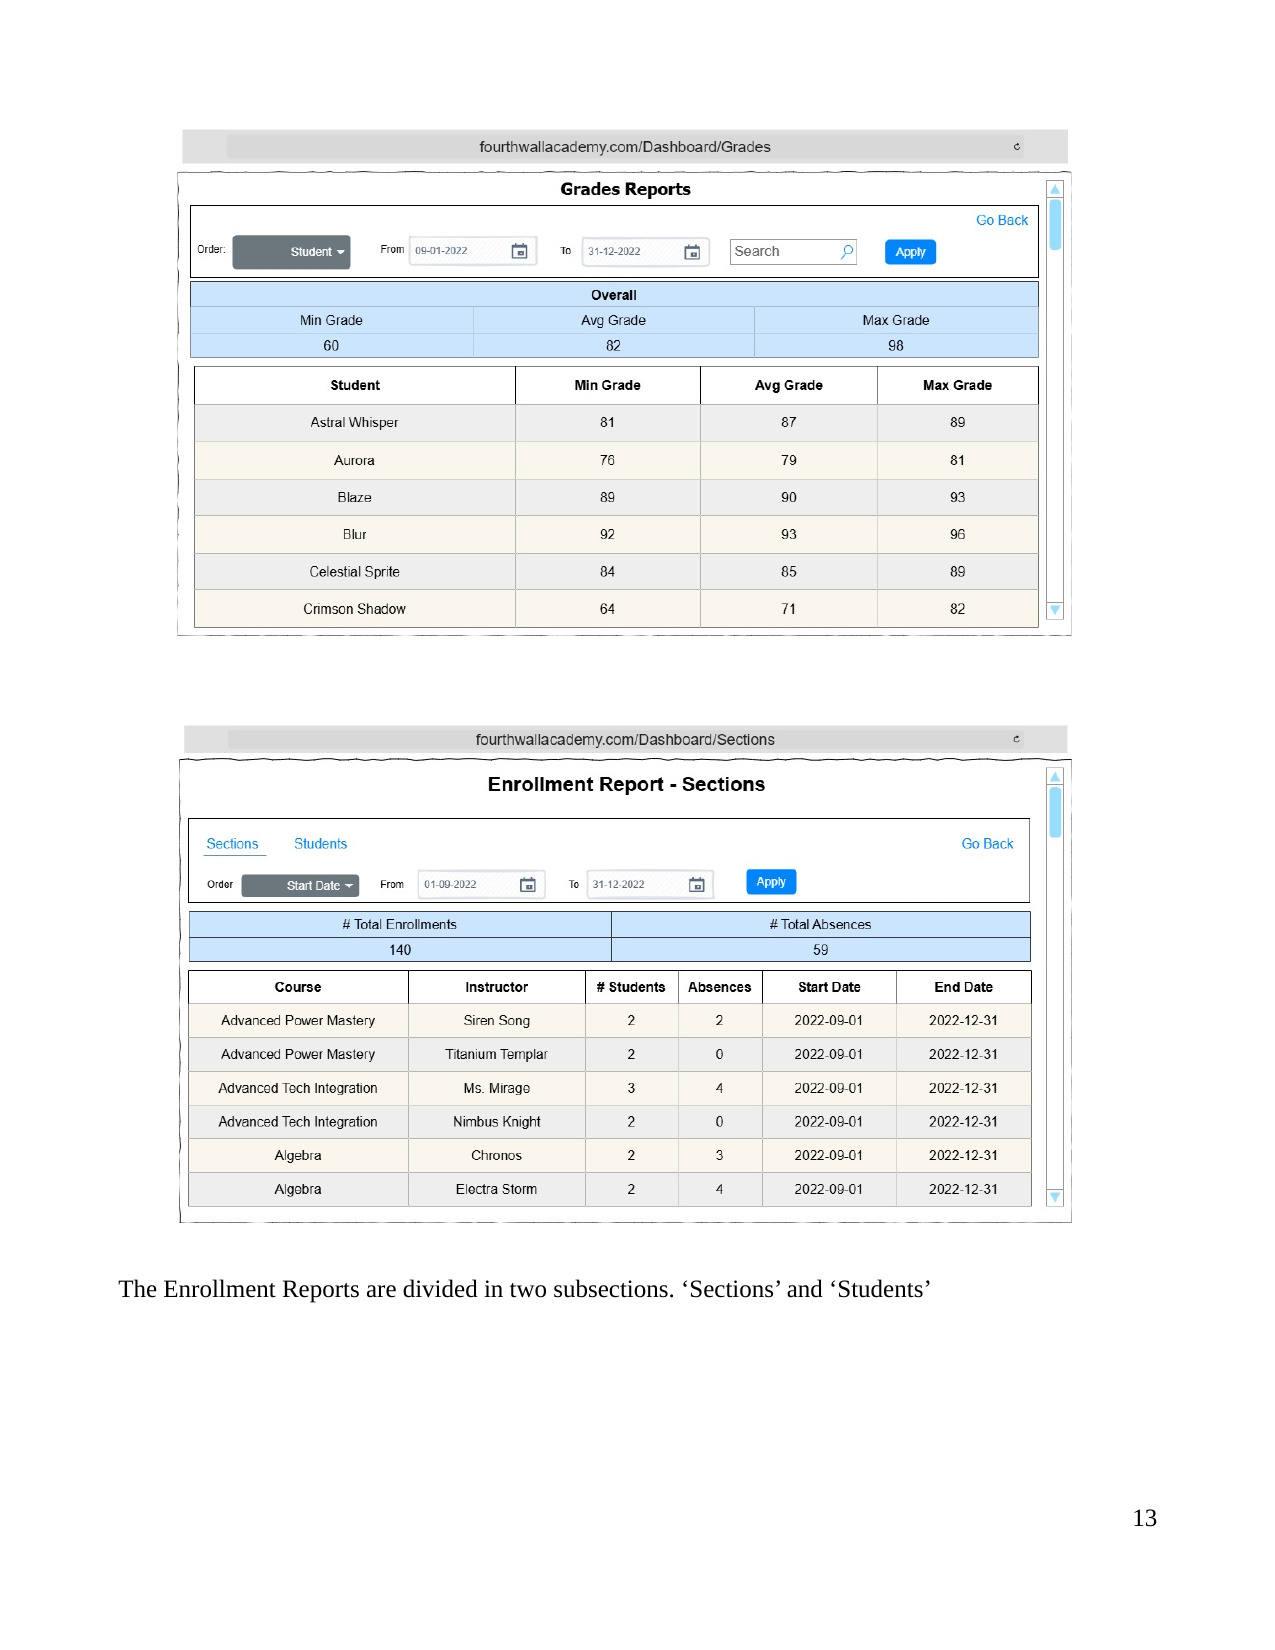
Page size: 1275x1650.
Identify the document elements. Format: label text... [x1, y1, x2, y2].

picture [179, 725, 1072, 1223]
text The Enrollment Reports are divided in two subsections. ‘Sections’ and ‘Students’ [118, 1274, 1157, 1303]
picture [177, 129, 1072, 636]
